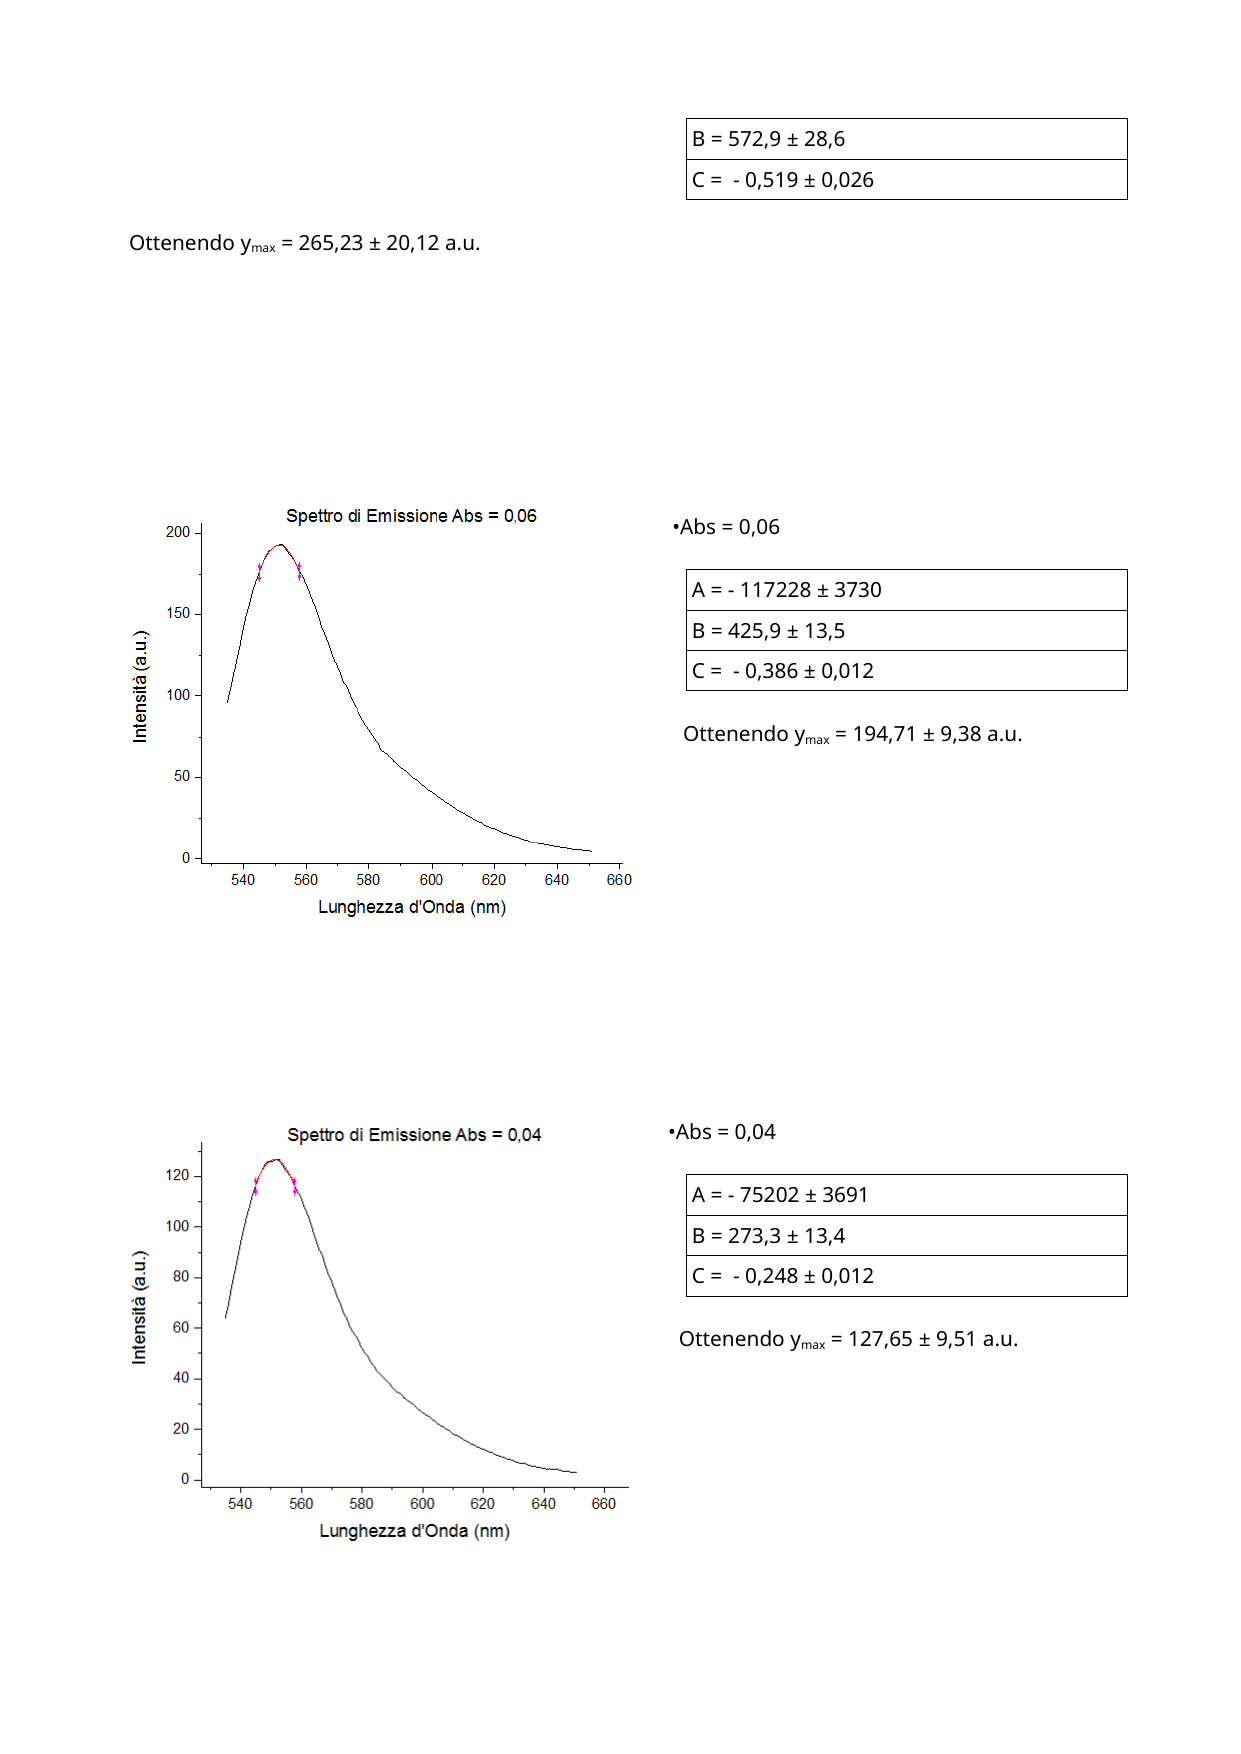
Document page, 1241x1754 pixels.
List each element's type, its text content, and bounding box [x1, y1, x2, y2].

picture [119, 1118, 668, 1550]
text Ottenendo ymax = 194,71 ± 9,38 a.u. [673, 719, 1122, 748]
picture [121, 500, 673, 929]
text •Abs = 0,04 [118, 1117, 1122, 1146]
text Ottenendo ymax = 265,23 ± 20,12 a.u. [118, 228, 1122, 256]
text Ottenendo ymax = 127,65 ± 9,51 a.u. [668, 1324, 1122, 1353]
text •Abs = 0,06 [673, 512, 1122, 541]
table_cell C = - 0,386 ± 0,012 [687, 651, 1127, 690]
table_cell B = 425,9 ± 13,5 [687, 611, 1127, 650]
table_header A = - 117228 ± 3730 [687, 570, 1127, 609]
table_cell B = 273,3 ± 13,4 [687, 1216, 1127, 1255]
table_cell C = - 0,519 ± 0,026 [687, 160, 1127, 199]
table_header A = - 75202 ± 3691 [687, 1175, 1127, 1215]
table_cell C = - 0,248 ± 0,012 [687, 1256, 1127, 1296]
table_cell B = 572,9 ± 28,6 [687, 119, 1127, 158]
